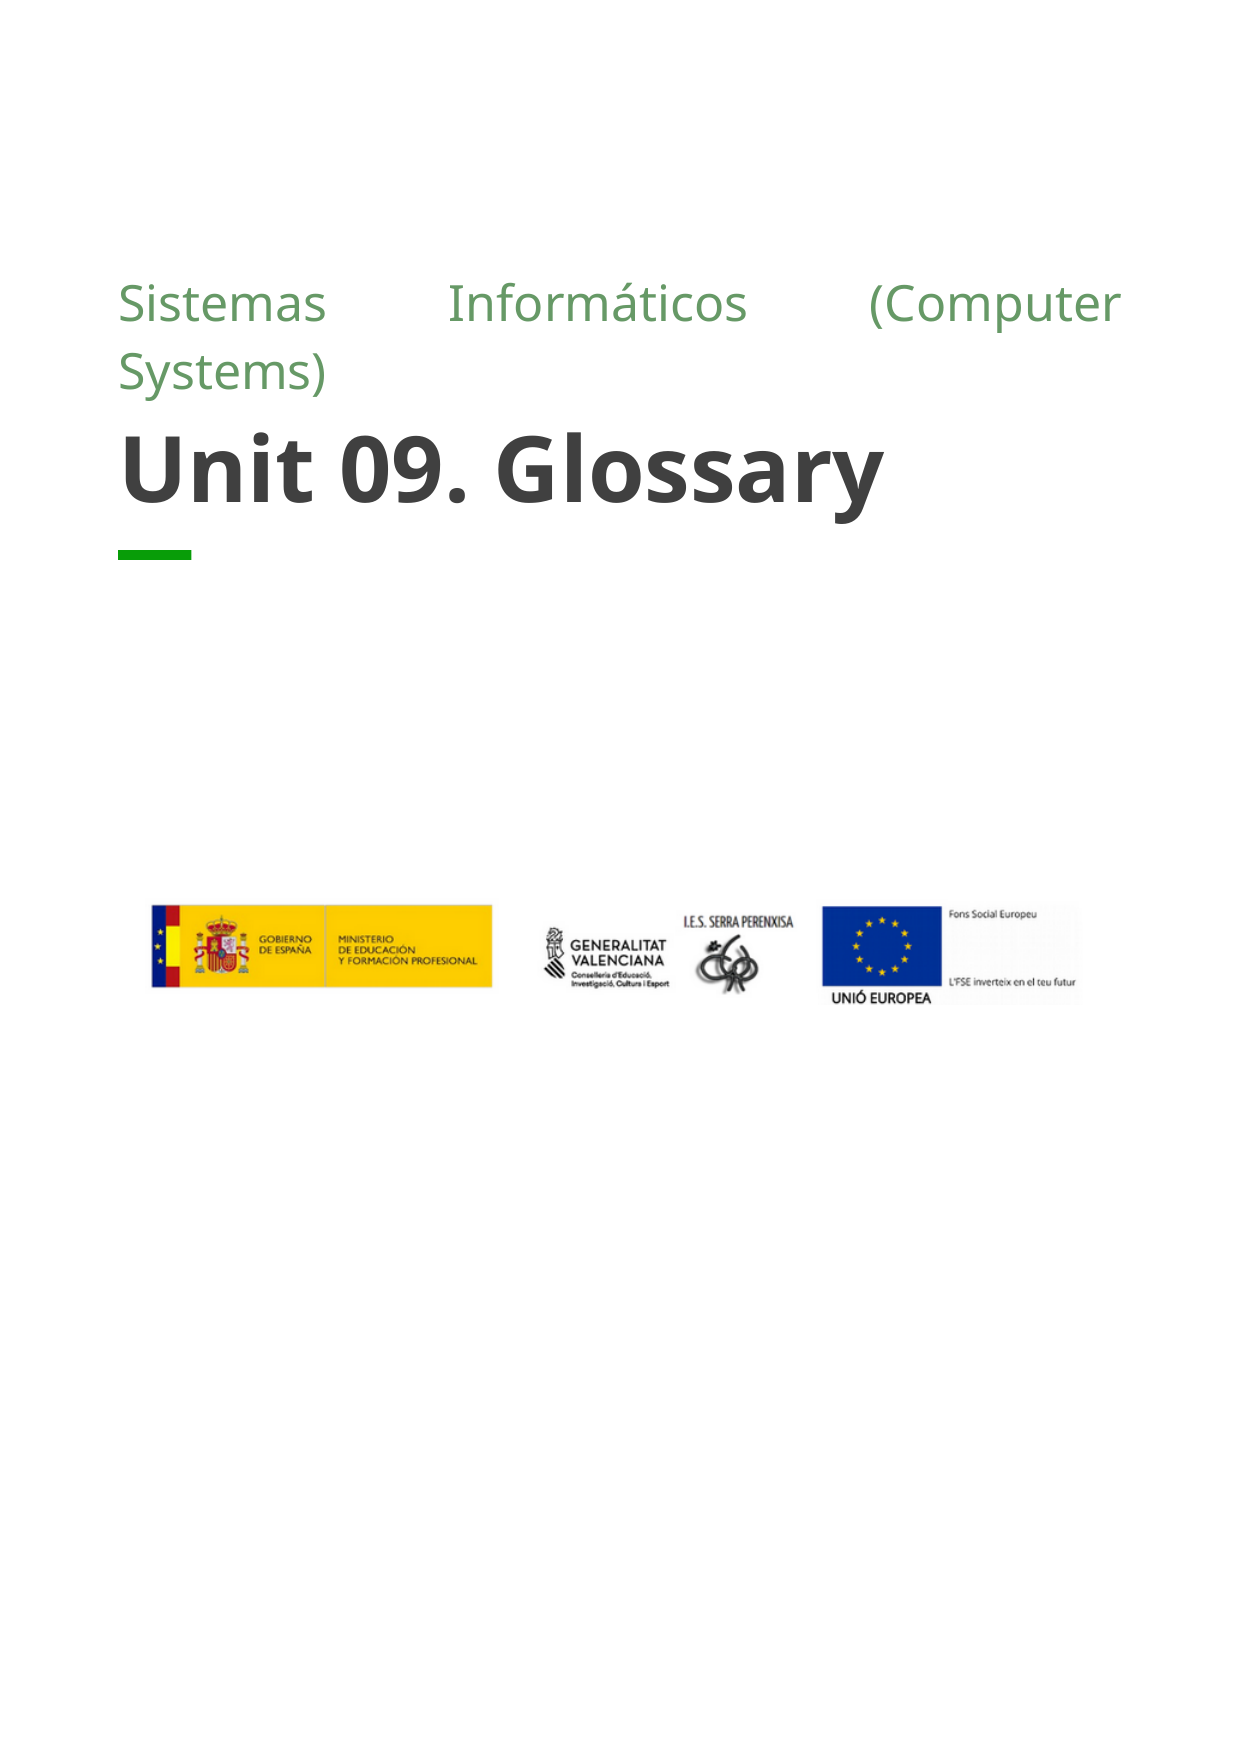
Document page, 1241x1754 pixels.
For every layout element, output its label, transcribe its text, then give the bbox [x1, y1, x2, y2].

picture [118, 550, 192, 560]
picture [118, 885, 1123, 1005]
title Sistemas Informáticos (Computer Systems) Unit 09. Glossary [118, 268, 1122, 529]
